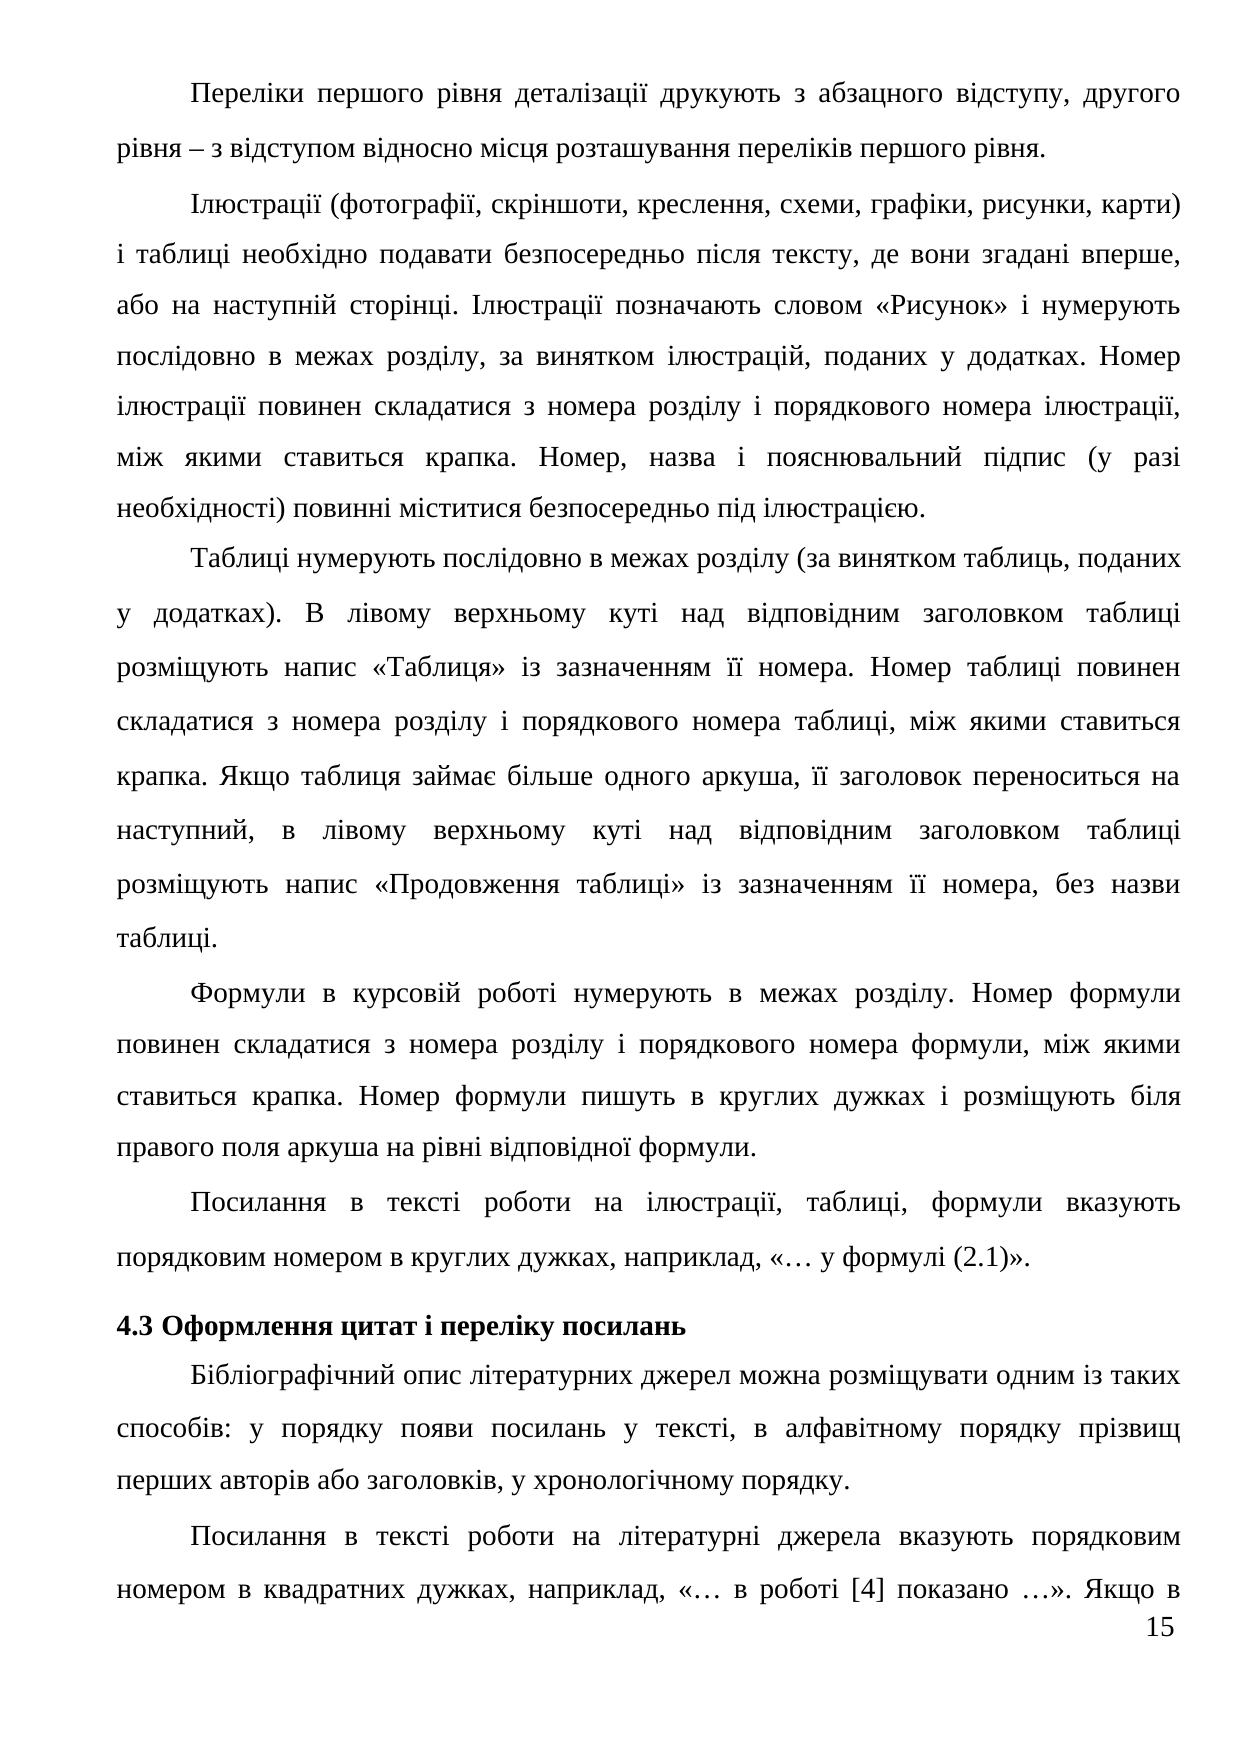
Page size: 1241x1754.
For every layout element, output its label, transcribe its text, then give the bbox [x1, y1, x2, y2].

subtitle Оформлення цитат і переліку посилань [116, 1308, 1188, 1341]
text Таблиці нумерують послідовно в межах розділу (за винятком таблиць, поданих у додатках). В лівому верхньому куті над відповідним заголовком таблиці розміщують напис «Таблиця» із зазначенням її номера. Номер таблиці повинен складатися з номера розділу і порядкового номера таблиці, між якими ставиться крапка. Якщо таблиця займає більше одного аркуша, її заголовок переноситься на наступний, в лівому верхньому куті над відповідним заголовком таблиці розміщують напис «Продовження таблиці» із зазначенням її номера, без назви таблиці. [116, 541, 1182, 954]
text Бібліографічний опис літературних джерел можна розміщувати одним із таких способів: у порядку появи посилань у тексті, в алфавітному порядку прізвищ перших авторів або заголовків, у хронологічному порядку. [116, 1357, 1182, 1496]
text Ілюстрації (фотографії, скріншоти, креслення, схеми, графіки, рисунки, карти) і таблиці необхідно подавати безпосередньо після тексту, де вони згадані вперше, або на наступній сторінці. Ілюстрації позначають словом «Рисунок» і нумерують послідовно в межах розділу, за винятком ілюстрацій, поданих у додатках. Номер ілюстрації повинен складатися з номера розділу і порядкового номера ілюстрації, між якими ставиться крапка. Номер, назва і пояснювальний підпис (у разі необхідності) повинні міститися безпосередньо під ілюстрацією. [116, 186, 1182, 523]
text Посилання в тексті роботи на ілюстрації, таблиці, формули вказують порядковим номером в круглих дужках, наприклад, «… у формулі (2.1)». [116, 1184, 1182, 1273]
text Переліки першого рівня деталізації друкують з абзацного відступу, другого рівня – з відступом відносно місця розташування переліків першого рівня. [116, 75, 1182, 164]
text Посилання в тексті роботи на літературні джерела вказують порядковим номером в квадратних дужках, наприклад, «… в роботі [4] показано …». Якщо в [116, 1518, 1182, 1604]
text Формули в курсовій роботі нумерують в межах розділу. Номер формули повинен складатися з номера розділу і порядкового номера формули, між якими ставиться крапка. Номер формули пишуть в круглих дужках і розміщують біля правого поля аркуша на рівні відповідної формули. [116, 975, 1182, 1162]
